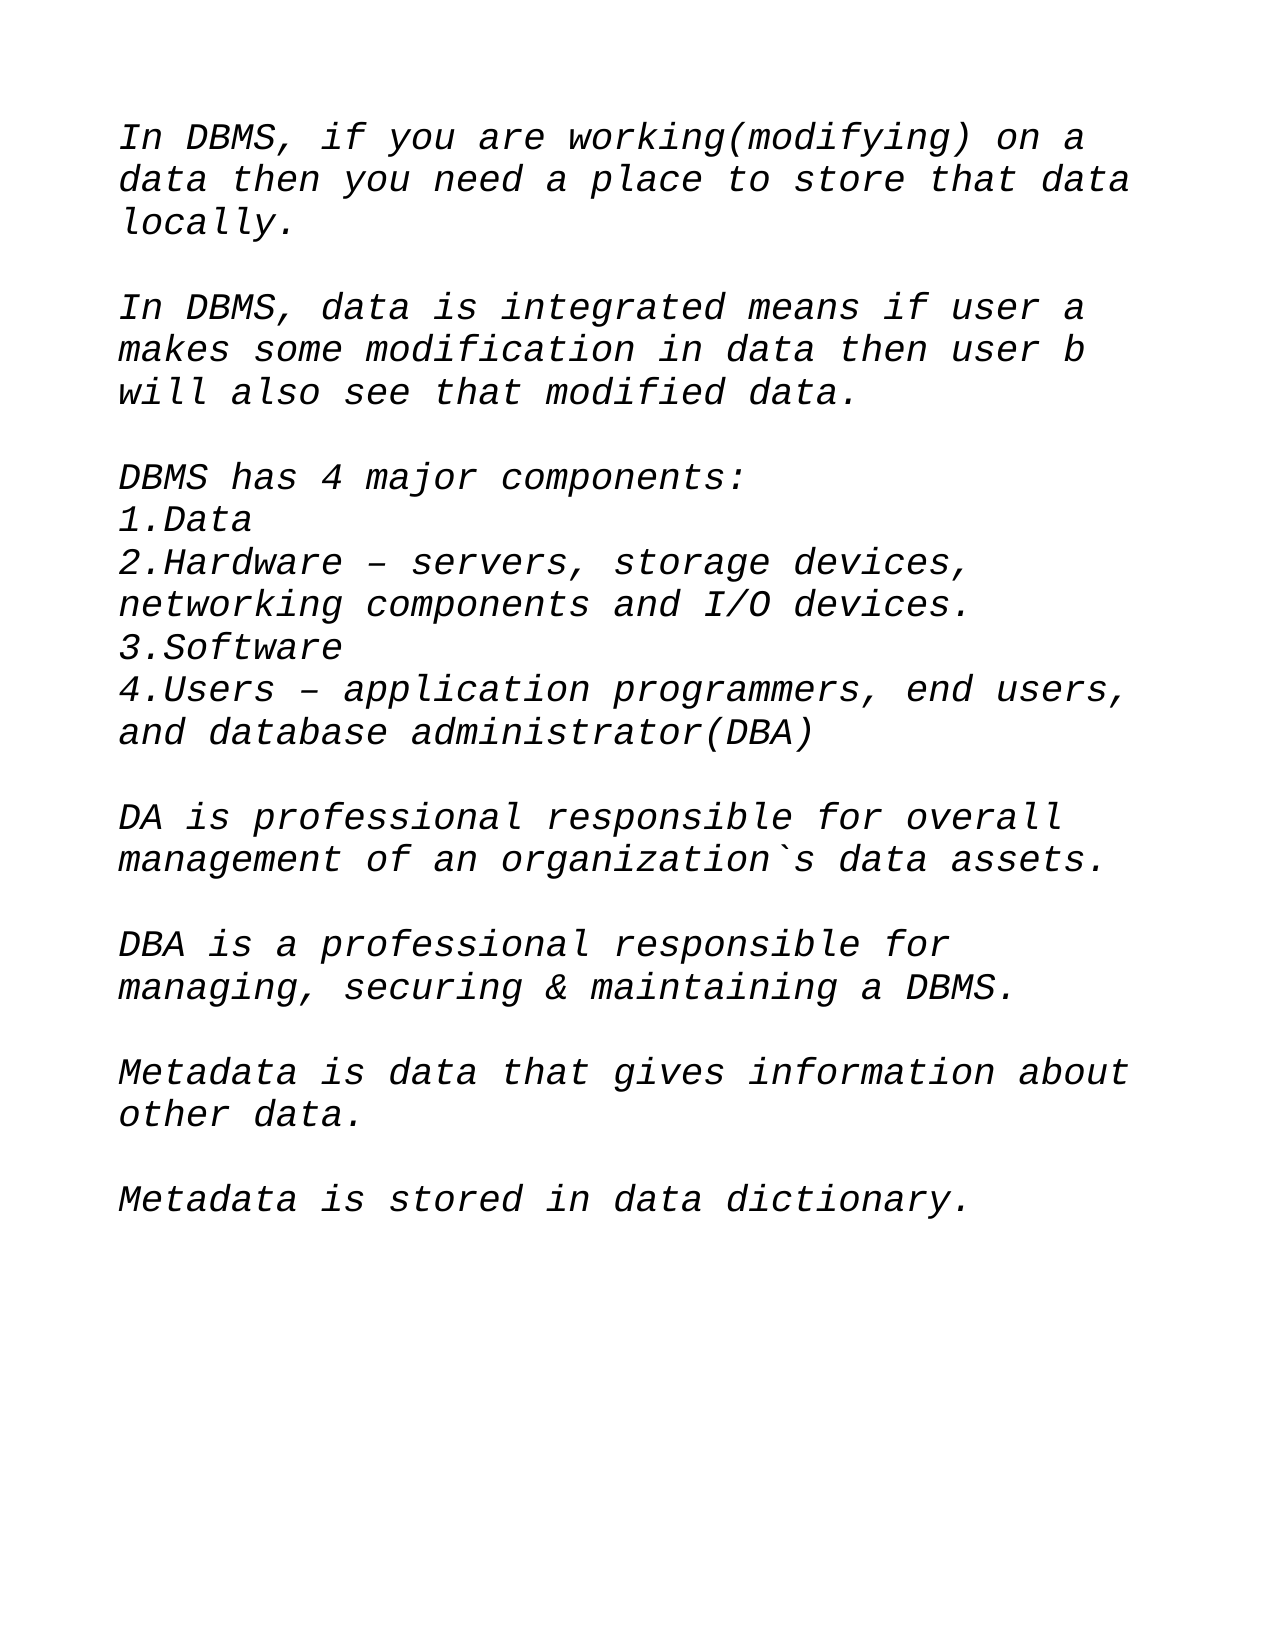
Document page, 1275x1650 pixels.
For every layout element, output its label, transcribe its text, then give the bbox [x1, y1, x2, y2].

text Metadata is data that gives information about other data. [118, 1053, 1157, 1138]
text 3.Software [118, 628, 1157, 671]
text DBMS has 4 major components: [118, 458, 1157, 501]
text In DBMS, data is integrated means if user a makes some modification in data then user b will also see that modified data. [118, 288, 1157, 416]
text 4.Users – application programmers, end users, and database administrator(DBA) [118, 671, 1157, 756]
text Metadata is stored in data dictionary. [118, 1181, 1157, 1223]
text 1.Data [118, 501, 1157, 543]
text DBA is a professional responsible for managing, securing & maintaining a DBMS. [118, 926, 1157, 1011]
text In DBMS, if you are working(modifying) on a data then you need a place to store that data locally. [118, 118, 1157, 246]
text DA is professional responsible for overall management of an organization`s data assets. [118, 798, 1157, 883]
text 2.Hardware – servers, storage devices, networking components and I/O devices. [118, 543, 1157, 628]
